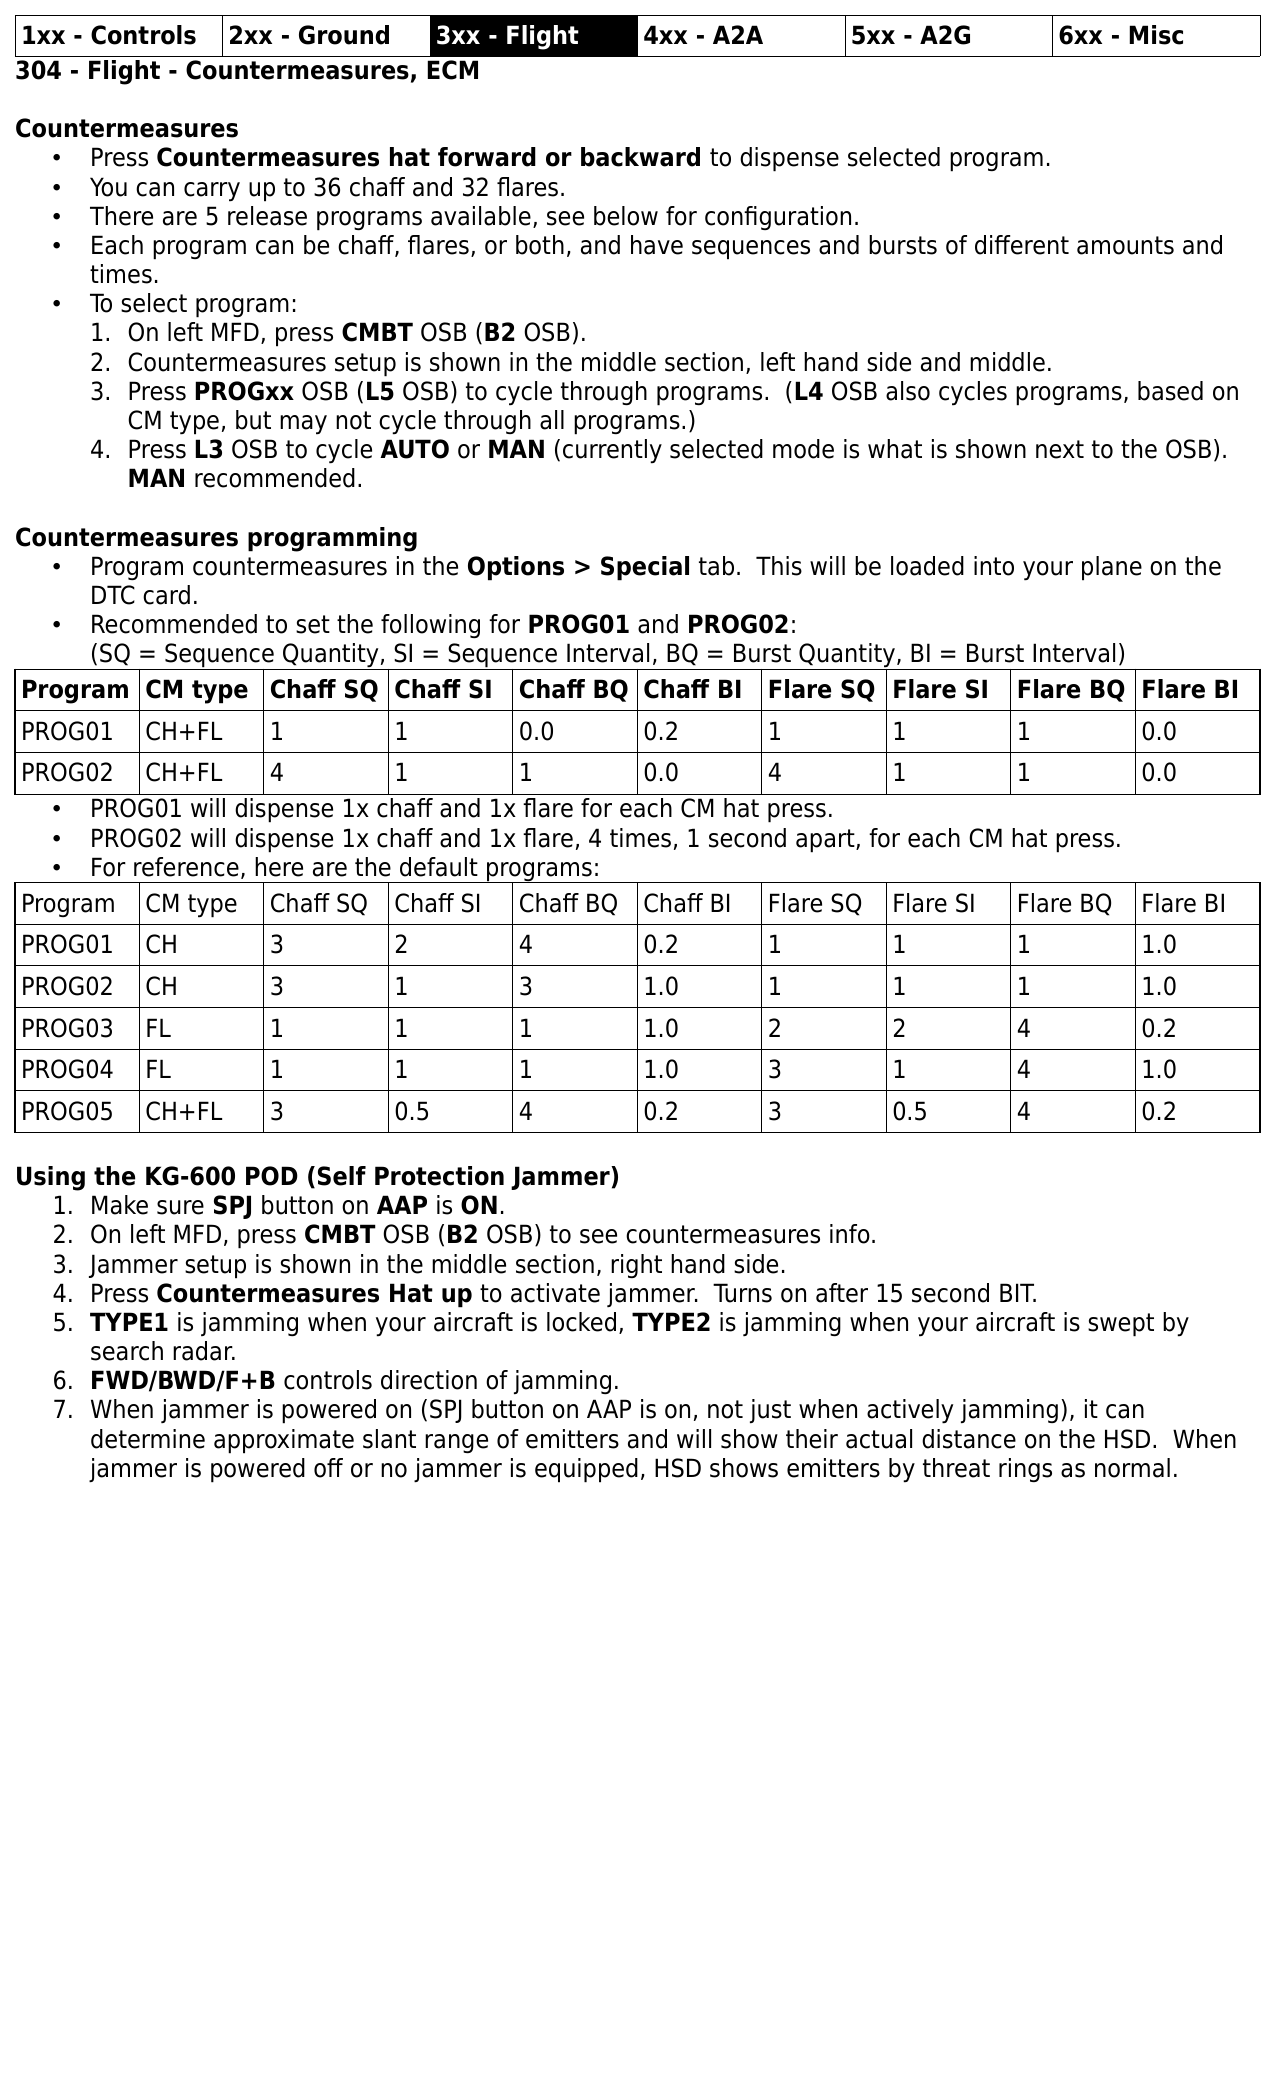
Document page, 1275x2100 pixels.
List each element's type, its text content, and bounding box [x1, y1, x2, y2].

list PROG02 will dispense 1x chaff and 1x flare, 4 times, 1 second apart, for each CM hat press. [52, 824, 1260, 853]
table_cell 0.0 [513, 711, 637, 752]
table_cell 1 [887, 711, 1010, 752]
table_cell 1.0 [1136, 1050, 1259, 1090]
list Press Countermeasures hat forward or backward to dispense selected program. [52, 143, 1260, 173]
table_cell 3 [513, 966, 637, 1007]
list TYPE1 is jamming when your aircraft is locked, TYPE2 is jamming when your aircraft is swept by search radar. [52, 1308, 1260, 1366]
table_header 4xx - A2A [638, 16, 845, 56]
table_header Chaff SI [389, 883, 512, 924]
table_cell 4 [1011, 1050, 1135, 1090]
table_cell 0.2 [638, 925, 761, 965]
table_cell 4 [1011, 1008, 1135, 1049]
table_cell FL [140, 1050, 263, 1090]
table_header Flare BQ [1011, 883, 1135, 924]
text Using the KG-600 POD (Self Protection Jammer) [15, 1162, 1260, 1191]
list Program countermeasures in the Options > Special tab. This will be loaded into your plane on the DTC card. [52, 552, 1260, 610]
table_cell 1 [887, 925, 1010, 965]
table_cell 2 [389, 925, 512, 965]
table_header Flare SQ [762, 883, 886, 924]
list On left MFD, press CMBT OSB (B2 OSB) to see countermeasures info. [52, 1221, 1260, 1250]
table_header 6xx - Misc [1053, 16, 1260, 56]
list Make sure SPJ button on AAP is ON. [52, 1191, 1260, 1221]
table_cell 1.0 [1136, 925, 1259, 965]
table_cell 1 [389, 1050, 512, 1090]
table_header Chaff BI [638, 670, 761, 710]
table_cell 0.2 [638, 711, 761, 752]
table_cell 1 [1011, 966, 1135, 1007]
table_cell 4 [762, 753, 886, 793]
table_cell 1 [887, 753, 1010, 793]
table_header 2xx - Ground [223, 16, 430, 56]
table_cell 1 [762, 966, 886, 1007]
list PROG01 will dispense 1x chaff and 1x flare for each CM hat press. [52, 795, 1260, 824]
table_cell 1 [513, 1008, 637, 1049]
list To select program: [52, 289, 1260, 318]
table_cell 1 [389, 711, 512, 752]
table_cell 0.2 [1136, 1091, 1259, 1132]
table_header 3xx - Flight [431, 16, 637, 56]
table_cell 1 [264, 1008, 388, 1049]
table_header 5xx - A2G [846, 16, 1052, 56]
table_cell 2 [887, 1008, 1010, 1049]
table_header Chaff SQ [264, 670, 388, 710]
list Jammer setup is shown in the middle section, right hand side. [52, 1250, 1260, 1279]
table_cell PROG03 [16, 1008, 139, 1049]
table_cell 3 [762, 1050, 886, 1090]
list Press L3 OSB to cycle AUTO or MAN (currently selected mode is what is shown next to the OSB). MAN recommended. [90, 435, 1260, 493]
table_cell 0.5 [389, 1091, 512, 1132]
text Countermeasures programming [15, 523, 1260, 552]
table_cell CH [140, 966, 263, 1007]
table_cell CH+FL [140, 1091, 263, 1132]
table_cell 1 [264, 1050, 388, 1090]
list FWD/BWD/F+B controls direction of jamming. [52, 1366, 1260, 1396]
table_header Flare BQ [1011, 670, 1135, 710]
text Countermeasures [15, 114, 1260, 143]
list You can carry up to 36 chaff and 32 flares. [52, 173, 1260, 202]
table_cell PROG05 [16, 1091, 139, 1132]
table_cell PROG01 [16, 711, 139, 752]
table_cell 1 [1011, 711, 1135, 752]
table_cell 0.0 [1136, 711, 1259, 752]
table_cell FL [140, 1008, 263, 1049]
table_header Flare SI [887, 883, 1010, 924]
table_cell 1.0 [638, 1008, 761, 1049]
table_header Chaff BQ [513, 883, 637, 924]
table_cell 1 [513, 1050, 637, 1090]
table_cell 4 [264, 753, 388, 793]
table_header Flare SQ [762, 670, 886, 710]
table_cell 0.2 [638, 1091, 761, 1132]
list There are 5 release programs available, see below for configuration. [52, 202, 1260, 231]
table_cell PROG02 [16, 966, 139, 1007]
table_cell 1.0 [638, 1050, 761, 1090]
list On left MFD, press CMBT OSB (B2 OSB). [90, 318, 1260, 348]
table_cell CH+FL [140, 753, 263, 793]
text 304 - Flight - Countermeasures, ECM [15, 57, 1260, 85]
table_header CM type [140, 670, 263, 710]
table_cell 1 [389, 753, 512, 793]
table_header Flare SI [887, 670, 1010, 710]
table_cell 1 [887, 1050, 1010, 1090]
table_header 1xx - Controls [16, 16, 222, 56]
list Countermeasures setup is shown in the middle section, left hand side and middle. [90, 348, 1260, 377]
table_cell 0.5 [887, 1091, 1010, 1132]
list Each program can be chaff, flares, or both, and have sequences and bursts of different amounts and times. [52, 231, 1260, 289]
table_cell 1.0 [1136, 966, 1259, 1007]
table_cell 4 [513, 1091, 637, 1132]
table_cell 3 [264, 925, 388, 965]
table_cell 4 [513, 925, 637, 965]
table_cell PROG01 [16, 925, 139, 965]
list For reference, here are the default programs: [52, 853, 1260, 882]
table_cell 1 [389, 966, 512, 1007]
table_cell 1 [887, 966, 1010, 1007]
table_cell 1 [389, 1008, 512, 1049]
table_cell 2 [762, 1008, 886, 1049]
table_header Chaff SI [389, 670, 512, 710]
table_cell PROG02 [16, 753, 139, 793]
table_header Flare BI [1136, 883, 1259, 924]
table_cell 0.0 [638, 753, 761, 793]
table_cell 1 [513, 753, 637, 793]
table_cell 1 [1011, 925, 1135, 965]
table_header Flare BI [1136, 670, 1259, 710]
table_cell PROG04 [16, 1050, 139, 1090]
table_cell 3 [762, 1091, 886, 1132]
list Press PROGxx OSB (L5 OSB) to cycle through programs. (L4 OSB also cycles programs, based on CM type, but may not cycle through all programs.) [90, 377, 1260, 435]
table_cell 1.0 [638, 966, 761, 1007]
table_header CM type [140, 883, 263, 924]
table_header Chaff BQ [513, 670, 637, 710]
table_cell 4 [1011, 1091, 1135, 1132]
table_cell 1 [264, 711, 388, 752]
table_header Program [16, 883, 139, 924]
table_cell CH [140, 925, 263, 965]
table_cell 3 [264, 966, 388, 1007]
table_cell 1 [762, 711, 886, 752]
table_header Chaff BI [638, 883, 761, 924]
table_cell 1 [1011, 753, 1135, 793]
list Press Countermeasures Hat up to activate jammer. Turns on after 15 second BIT. [52, 1279, 1260, 1308]
list When jammer is powered on (SPJ button on AAP is on, not just when actively jamming), it can determine approximate slant range of emitters and will show their actual distance on the HSD. When jammer is powered off or no jammer is equipped, HSD shows emitters by threat rings as normal. [52, 1396, 1260, 1483]
table_cell 0.2 [1136, 1008, 1259, 1049]
table_cell 1 [762, 925, 886, 965]
table_header Program [16, 670, 139, 710]
table_cell CH+FL [140, 711, 263, 752]
list (SQ = Sequence Quantity, SI = Sequence Interval, BQ = Burst Quantity, BI = Burst Interval) [52, 639, 1260, 668]
table_header Chaff SQ [264, 883, 388, 924]
table_cell 0.0 [1136, 753, 1259, 793]
list Recommended to set the following for PROG01 and PROG02: [52, 610, 1260, 639]
table_cell 3 [264, 1091, 388, 1132]
